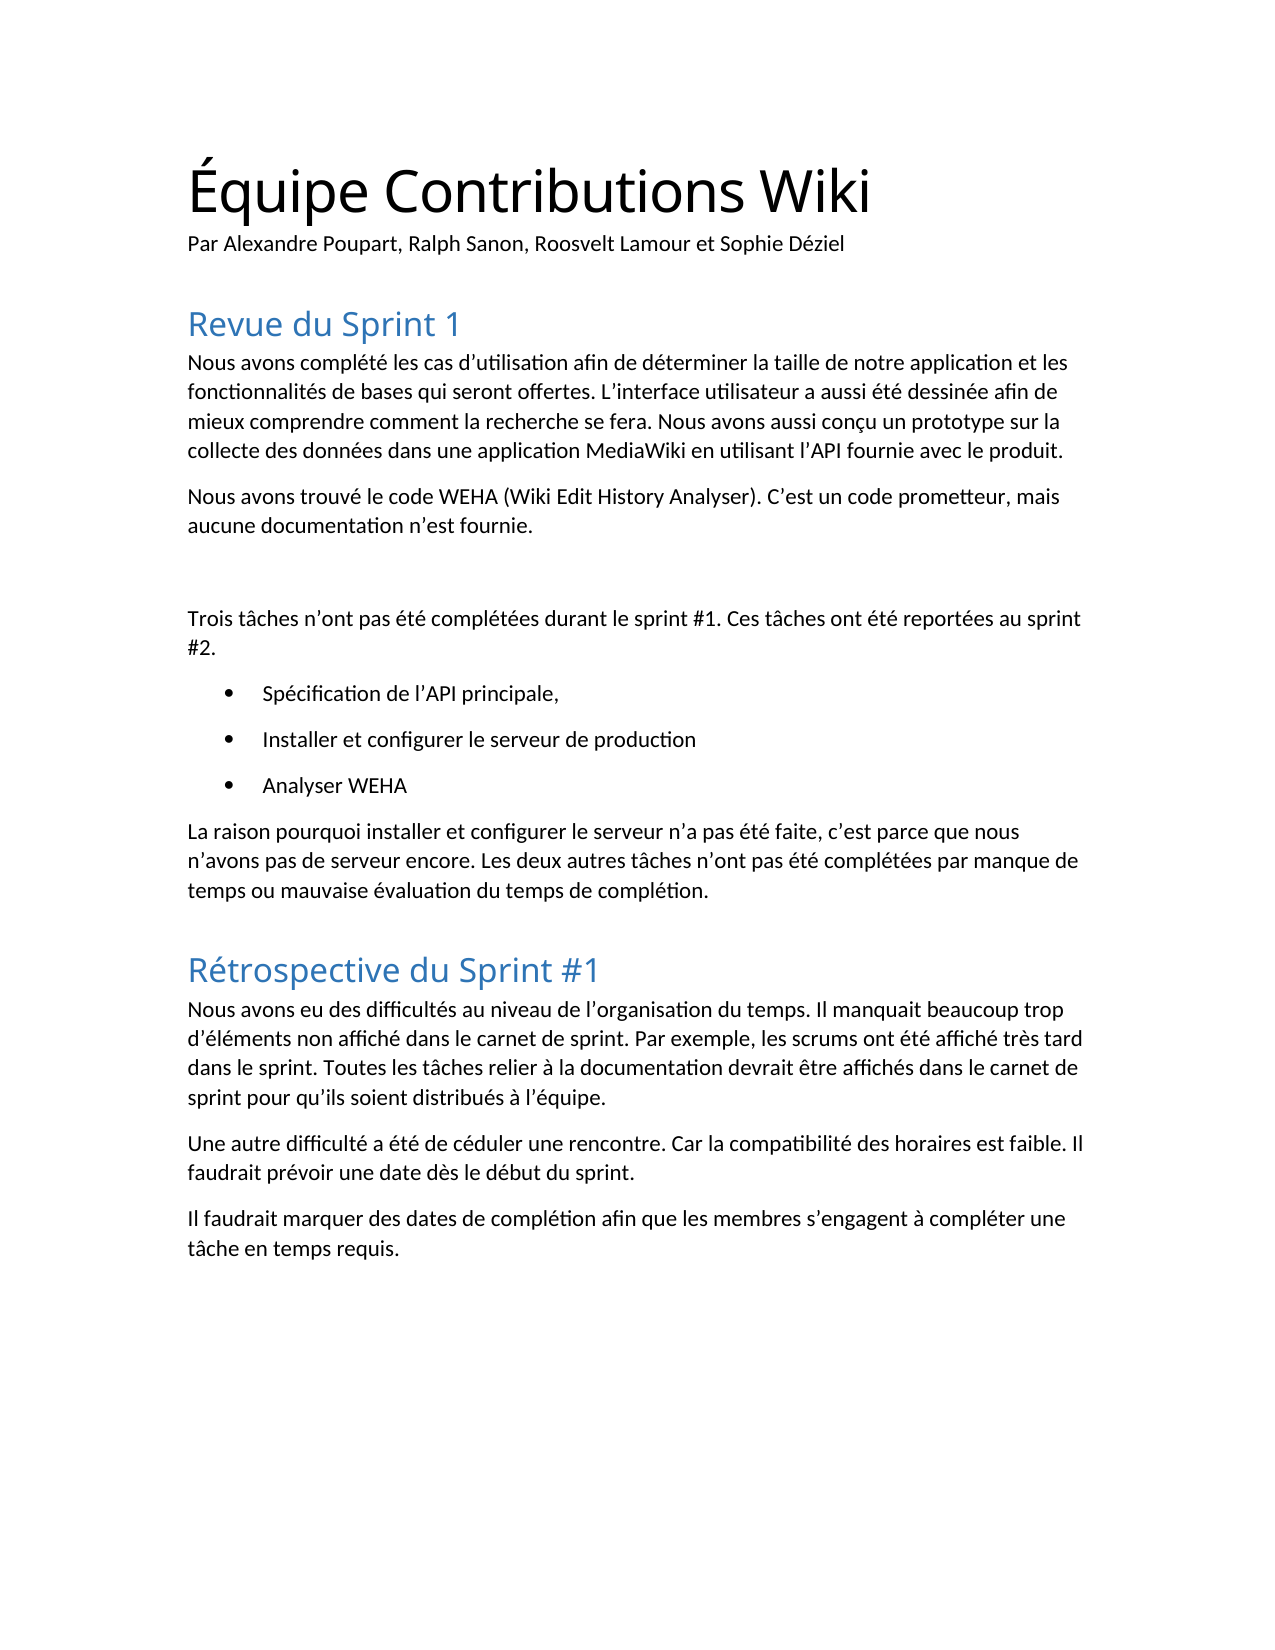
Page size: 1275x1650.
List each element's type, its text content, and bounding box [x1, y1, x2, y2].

title Équipe Contributions Wiki [187, 150, 1087, 229]
list Analyser WEHA [225, 771, 1087, 799]
text Nous avons complété les cas d’utilisation afin de déterminer la taille de notre application et les fonctionnalités de bases qui seront offertes. L’interface utilisateur a aussi été dessinée afin de mieux comprendre comment la recherche se fera. Nous avons aussi conçu un prototype sur la collecte des données dans une application MediaWiki en utilisant l’API fournie avec le produit. [187, 348, 1087, 464]
subtitle Rétrospective du Sprint #1 [187, 947, 1087, 992]
list Spécification de l’API principale, [225, 679, 1087, 707]
text Nous avons trouvé le code WEHA (Wiki Edit History Analyser). C’est un code prometteur, mais aucune documentation n’est fournie. [187, 482, 1087, 540]
text Nous avons eu des difficultés au niveau de l’organisation du temps. Il manquait beaucoup trop d’éléments non affiché dans le carnet de sprint. Par exemple, les scrums ont été affiché très tard dans le sprint. Toutes les tâches relier à la documentation devrait être affichés dans le carnet de sprint pour qu’ils soient distribués à l’équipe. [187, 995, 1087, 1111]
text La raison pourquoi installer et configurer le serveur n’a pas été faite, c’est parce que nous n’avons pas de serveur encore. Les deux autres tâches n’ont pas été complétées par manque de temps ou mauvaise évaluation du temps de complétion. [187, 817, 1087, 904]
text Il faudrait marquer des dates de complétion afin que les membres s’engagent à compléter une tâche en temps requis. [187, 1204, 1087, 1262]
text Trois tâches n’ont pas été complétées durant le sprint #1. Ces tâches ont été reportées au sprint #2. [187, 604, 1087, 661]
text Par Alexandre Poupart, Ralph Sanon, Roosvelt Lamour et Sophie Déziel [187, 229, 1087, 257]
list Installer et configurer le serveur de production [225, 725, 1087, 753]
subtitle Revue du Sprint 1 [187, 301, 1087, 346]
text Une autre difficulté a été de céduler une rencontre. Car la compatibilité des horaires est faible. Il faudrait prévoir une date dès le début du sprint. [187, 1129, 1087, 1186]
